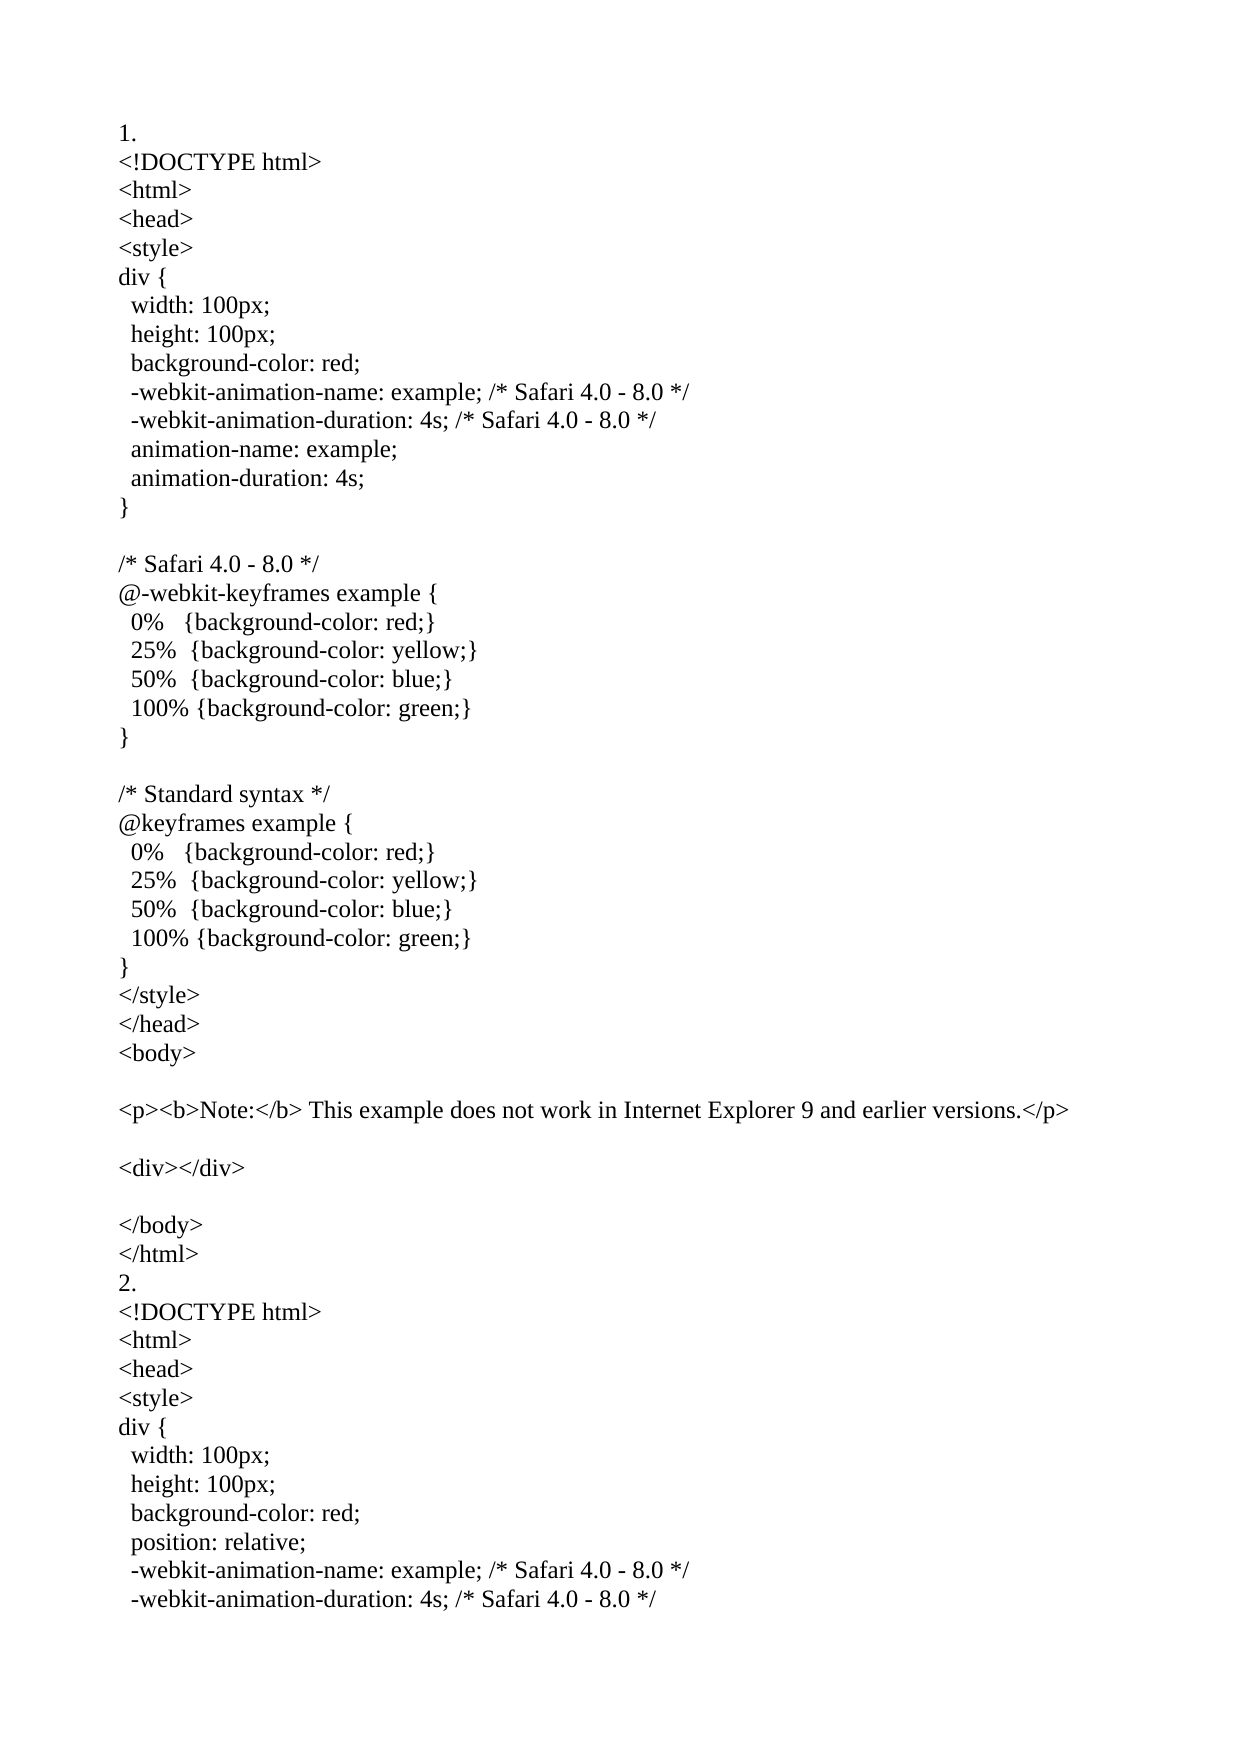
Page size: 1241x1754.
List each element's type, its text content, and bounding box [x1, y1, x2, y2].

text 100% {background-color: green;} [118, 923, 1122, 952]
text 1. [118, 118, 1122, 147]
text } [118, 952, 1122, 981]
text 0% {background-color: red;} [118, 607, 1122, 636]
text 25% {background-color: yellow;} [118, 866, 1122, 894]
text -webkit-animation-name: example; /* Safari 4.0 - 8.0 */ [118, 377, 1122, 406]
text -webkit-animation-duration: 4s; /* Safari 4.0 - 8.0 */ [118, 1584, 1122, 1613]
text </style> [118, 981, 1122, 1009]
text div { [118, 1412, 1122, 1441]
text /* Safari 4.0 - 8.0 */ [118, 549, 1122, 578]
text </head> [118, 1009, 1122, 1038]
text background-color: red; [118, 1498, 1122, 1527]
text 25% {background-color: yellow;} [118, 636, 1122, 664]
text 0% {background-color: red;} [118, 837, 1122, 866]
text </html> [118, 1239, 1122, 1268]
text /* Standard syntax */ [118, 779, 1122, 808]
text <html> [118, 1326, 1122, 1354]
text animation-duration: 4s; [118, 463, 1122, 492]
text <style> [118, 1383, 1122, 1412]
text width: 100px; [118, 291, 1122, 319]
text @keyframes example { [118, 808, 1122, 837]
text <p><b>Note:</b> This example does not work in Internet Explorer 9 and earlier versions.</p> [118, 1096, 1122, 1124]
text <!DOCTYPE html> [118, 1297, 1122, 1326]
text } [118, 492, 1122, 521]
text } [118, 722, 1122, 751]
text width: 100px; [118, 1441, 1122, 1469]
text -webkit-animation-name: example; /* Safari 4.0 - 8.0 */ [118, 1556, 1122, 1584]
text height: 100px; [118, 319, 1122, 348]
text <head> [118, 204, 1122, 233]
text <head> [118, 1354, 1122, 1383]
text 2. [118, 1268, 1122, 1297]
text height: 100px; [118, 1469, 1122, 1498]
text 50% {background-color: blue;} [118, 894, 1122, 923]
text background-color: red; [118, 348, 1122, 377]
text position: relative; [118, 1527, 1122, 1556]
text div { [118, 262, 1122, 291]
text </body> [118, 1211, 1122, 1239]
text -webkit-animation-duration: 4s; /* Safari 4.0 - 8.0 */ [118, 406, 1122, 434]
text 100% {background-color: green;} [118, 693, 1122, 722]
text @-webkit-keyframes example { [118, 578, 1122, 607]
text <style> [118, 233, 1122, 262]
text <html> [118, 176, 1122, 204]
text <body> [118, 1038, 1122, 1067]
text 50% {background-color: blue;} [118, 664, 1122, 693]
text animation-name: example; [118, 434, 1122, 463]
text <div></div> [118, 1153, 1122, 1182]
text <!DOCTYPE html> [118, 147, 1122, 176]
